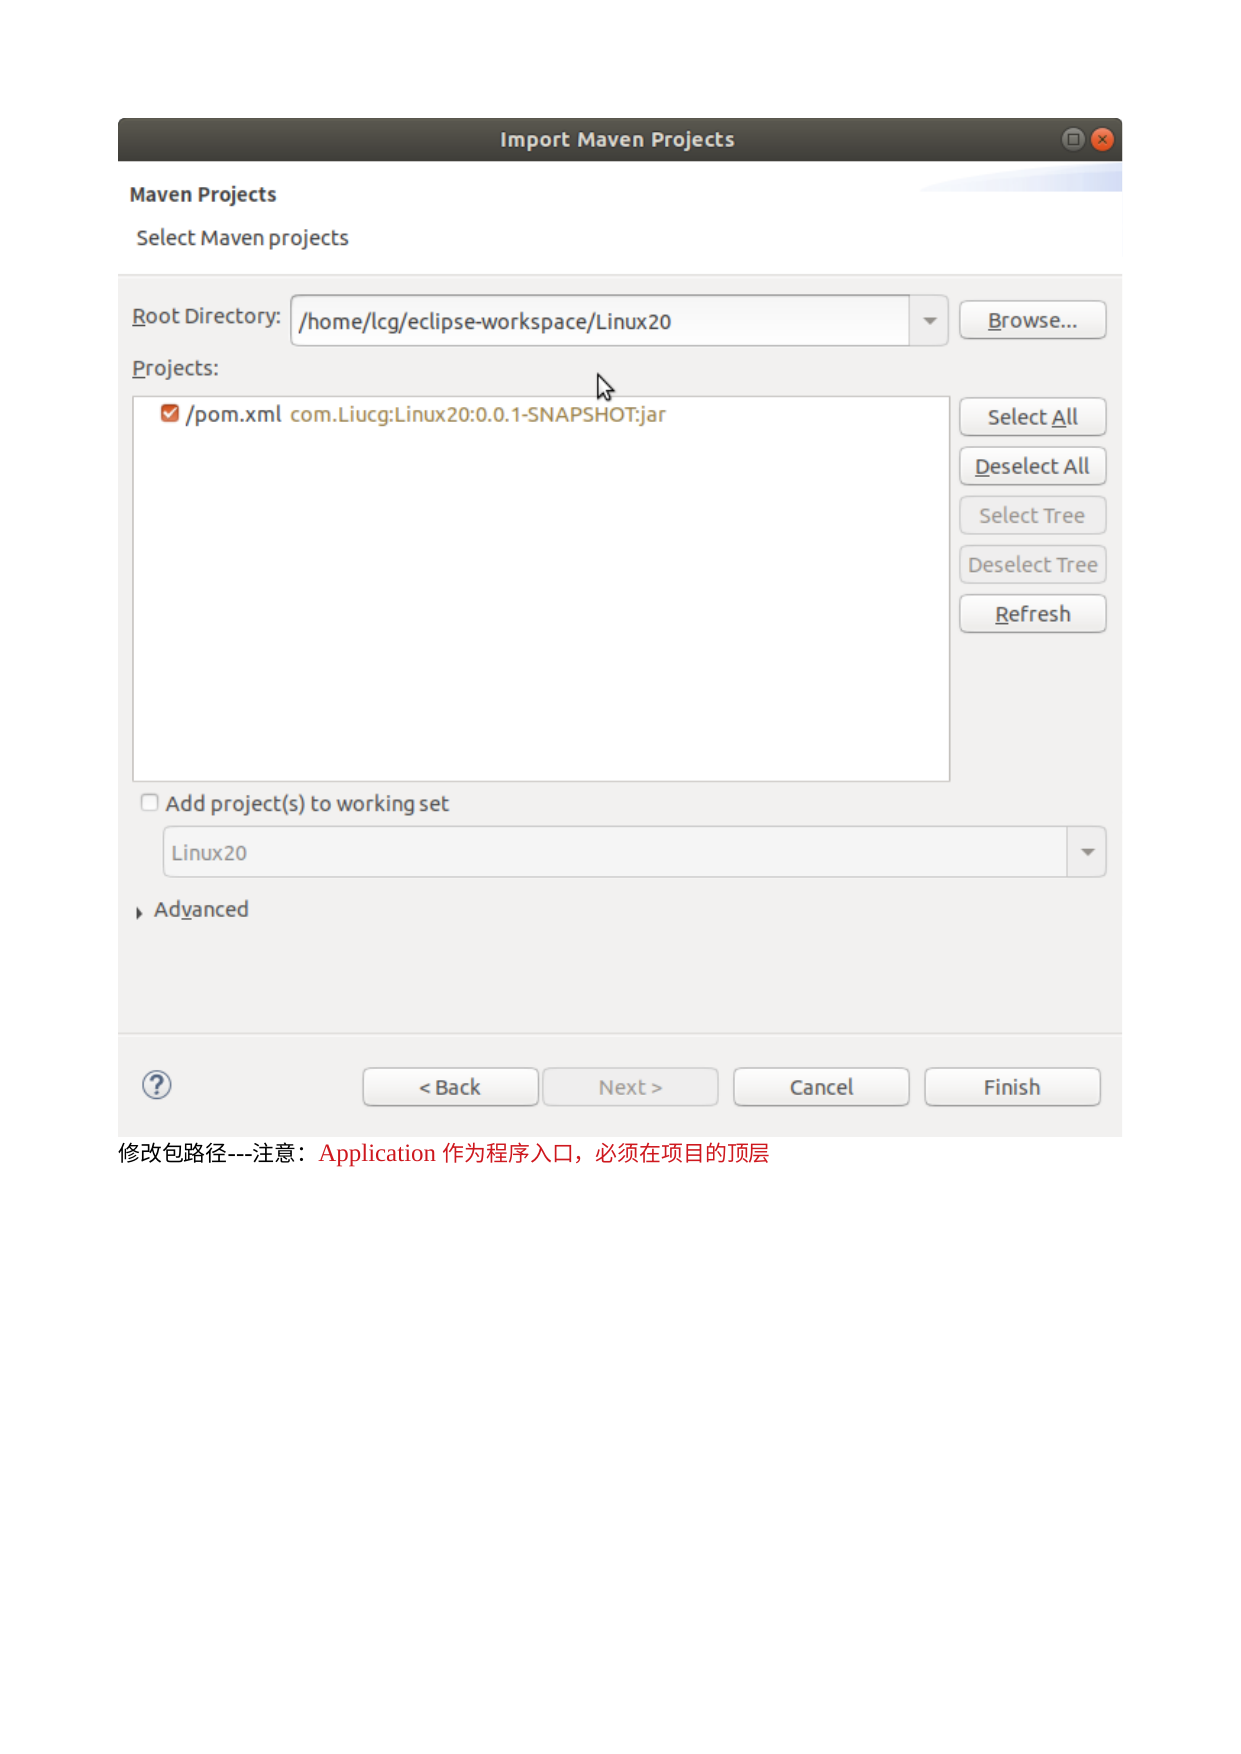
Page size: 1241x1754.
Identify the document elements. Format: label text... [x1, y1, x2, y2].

text 修改包路径---注意：Application 作为程序入口，必须在项目的顶层 [118, 1137, 1122, 1168]
picture [118, 118, 1123, 1137]
